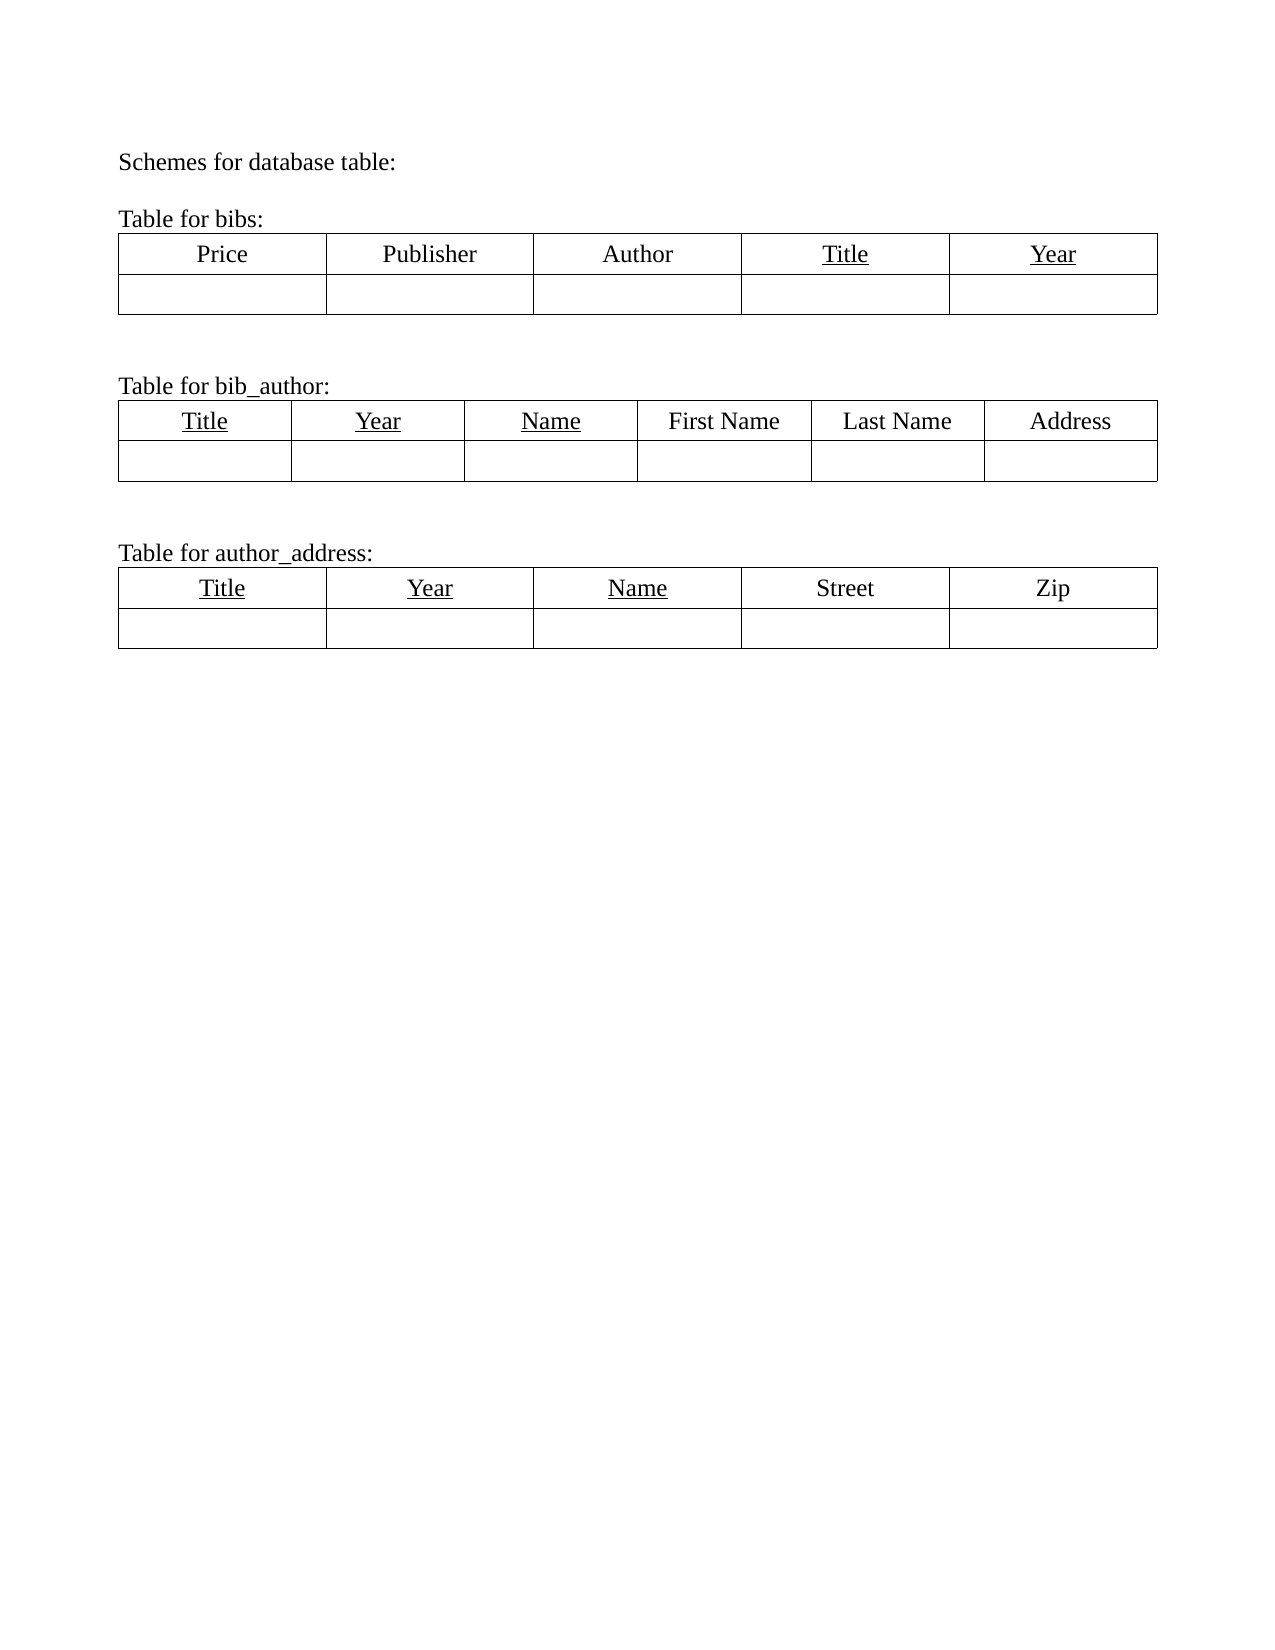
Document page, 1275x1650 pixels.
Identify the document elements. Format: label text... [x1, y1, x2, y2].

table_cell [742, 609, 949, 648]
text Table for author_address: [118, 538, 1157, 567]
table_header Address [985, 401, 1157, 440]
table_header Name [534, 568, 741, 607]
table_cell [327, 275, 533, 314]
table_header Last Name [812, 401, 984, 440]
table_header Street [742, 568, 949, 607]
table_header Title [742, 234, 949, 273]
table_cell [119, 275, 326, 314]
table_cell [950, 275, 1157, 314]
table_header Author [534, 234, 741, 273]
table_cell [119, 609, 326, 648]
text Table for bibs: [118, 204, 1157, 233]
table_cell [950, 609, 1157, 648]
table_header Zip [950, 568, 1157, 607]
table_header Title [119, 401, 291, 440]
table_header First Name [638, 401, 811, 440]
table_cell [119, 441, 291, 481]
text Schemes for database table: [118, 147, 1157, 176]
table_cell [465, 441, 637, 481]
table_header Name [465, 401, 637, 440]
table_cell [742, 275, 949, 314]
table_cell [534, 609, 741, 648]
table_header Publisher [327, 234, 533, 273]
table_header Year [950, 234, 1157, 273]
table_cell [985, 441, 1157, 481]
table_header Title [119, 568, 326, 607]
table_header Year [292, 401, 464, 440]
table_header Year [327, 568, 533, 607]
text Table for bib_author: [118, 371, 1157, 400]
table_cell [638, 441, 811, 481]
table_cell [812, 441, 984, 481]
table_cell [534, 275, 741, 314]
table_cell [327, 609, 533, 648]
table_cell [292, 441, 464, 481]
table_header Price [119, 234, 326, 273]
